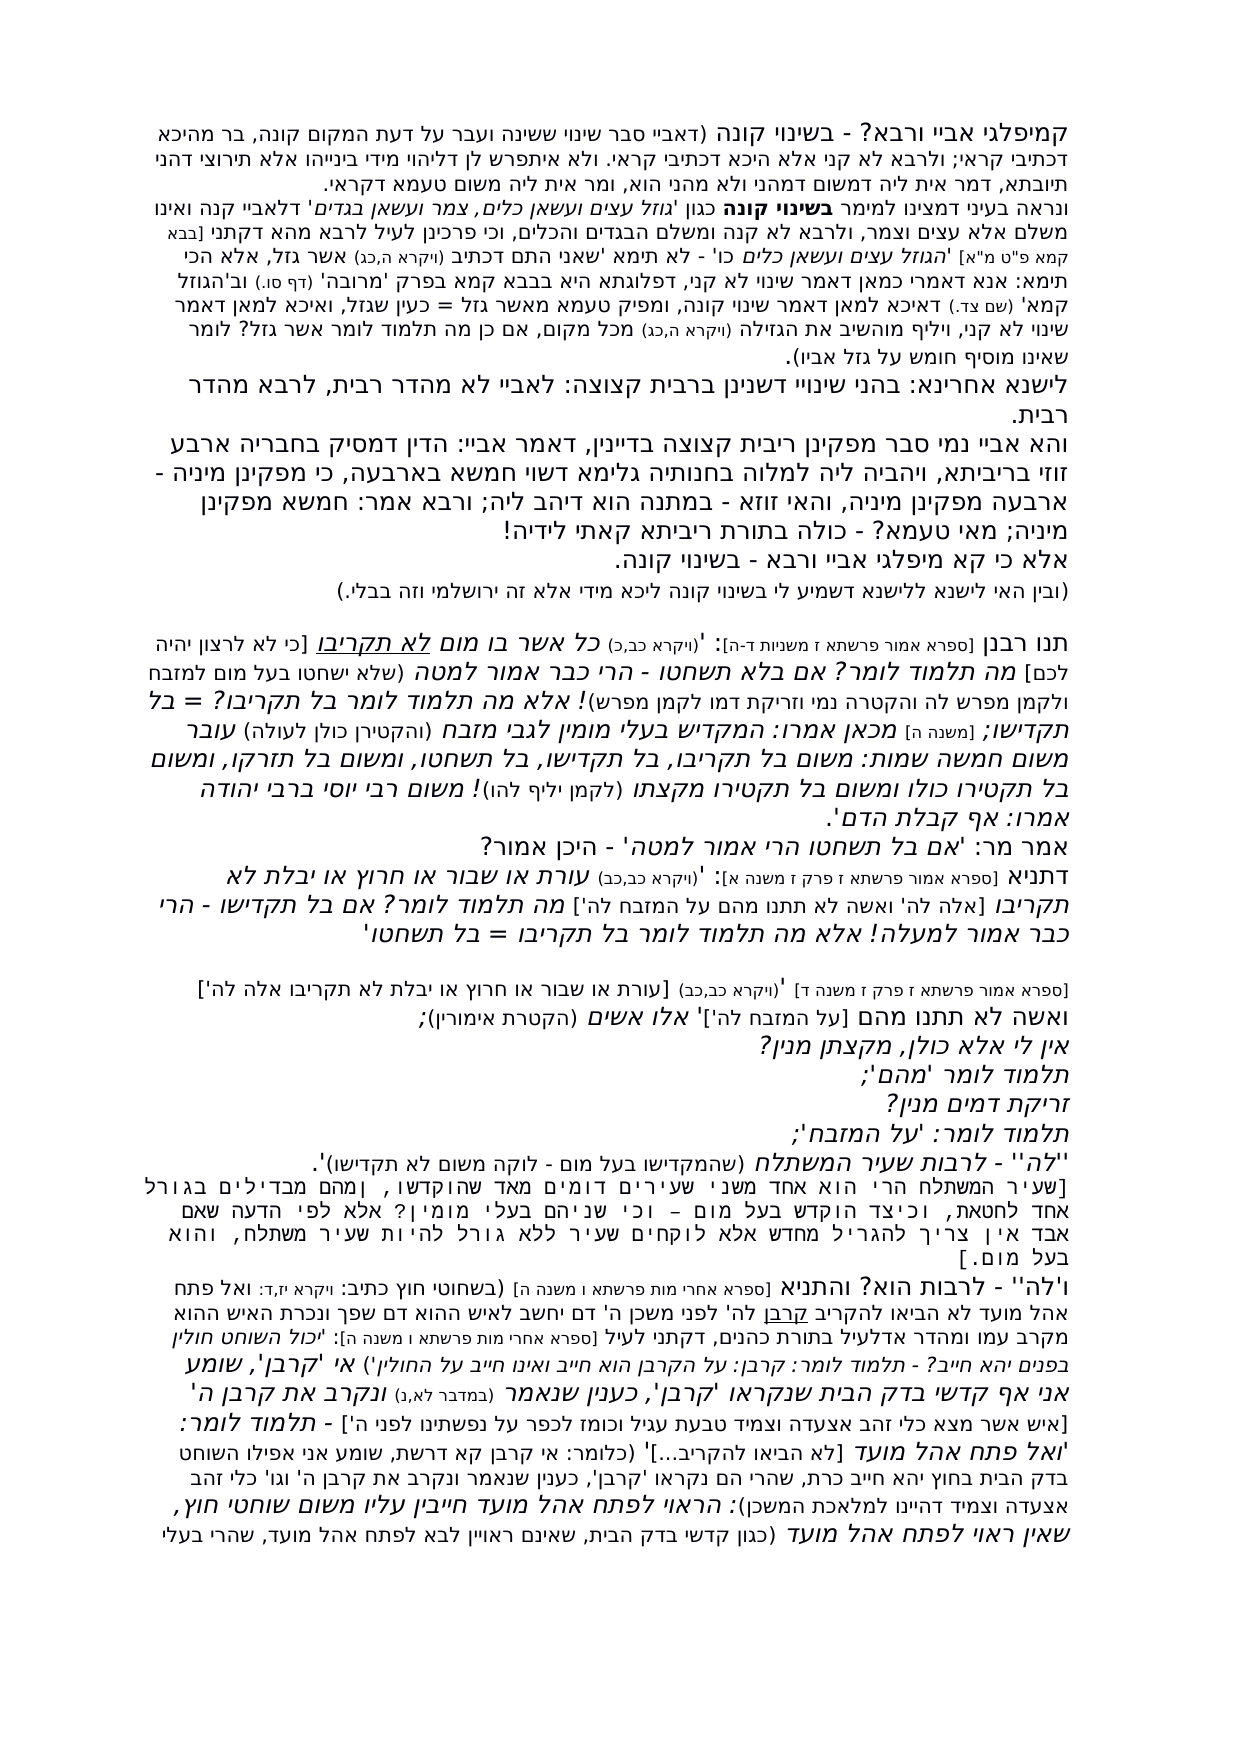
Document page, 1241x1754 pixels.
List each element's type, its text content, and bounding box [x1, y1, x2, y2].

text אלא כי קא מיפלגי אביי ורבא - בשינוי קונה. [142, 546, 1069, 575]
text קמיפלגי אביי ורבא? - בשינוי קונה (דאביי סבר שינוי ששינה ועבר על דעת המקום קונה, בר מהיכא דכתיבי קראי; ולרבא לא קני אלא היכא דכתיבי קראי. ולא איתפרש לן דליהוי מידי בינייהו אלא תירוצי דהני תיובתא, דמר אית ליה דמשום דמהני ולא מהני הוא, ומר אית ליה משום טעמא דקראי. [142, 118, 1069, 196]
text ו'לה'' - לרבות הוא? והתניא [ספרא אחרי מות פרשתא ו משנה ה] (בשחוטי חוץ כתיב: ויקרא יז,ד: ואל פתח אהל מועד לא הביאו להקריב קרבן לה' לפני משכן ה' דם יחשב לאיש ההוא דם שפך ונכרת האיש ההוא מקרב עמו ומהדר אדלעיל בתורת כהנים, דקתני לעיל [ספרא אחרי מות פרשתא ו משנה ה]: 'יכול השוחט חולין בפנים יהא חייב? - תלמוד לומר: קרבן: על הקרבן הוא חייב ואינו חייב על החולין') אי 'קרבן', שומע אני אף קדשי בדק הבית שנקראו 'קרבן', כענין שנאמר (במדבר לא,נ) ונקרב את קרבן ה' [איש אשר מצא כלי זהב אצעדה וצמיד טבעת עגיל וכומז לכפר על נפשתינו לפני ה'] - תלמוד לומר: 'ואל פתח אהל מועד [לא הביאו להקריב...]' (כלומר: אי קרבן קא דרשת, שומע אני אפילו השוחט בדק הבית בחוץ יהא חייב כרת, שהרי הם נקראו 'קרבן', כענין שנאמר ונקרב את קרבן ה' וגו' כלי זהב אצעדה וצמיד דהיינו למלאכת המשכן): הראוי לפתח אהל מועד חייבין עליו משום שוחטי חוץ, שאין ראוי לפתח אהל מועד (כגון קדשי בדק הבית, שאינם ראויין לבא לפתח אהל מועד, שהרי בעלי [142, 1272, 1069, 1549]
text תלמוד לומר: 'על המזבח'; [142, 1119, 1069, 1148]
text תלמוד לומר 'מהם'; [142, 1060, 1069, 1089]
text זריקת דמים מנין? [142, 1089, 1069, 1119]
text אין לי אלא כולן, מקצתן מנין? [142, 1031, 1069, 1060]
text [שעיר המשתלח הרי הוא אחד משני שעירים דומים מאד שהוקדשו, ןמהם מבדילים בגורל אחד לחטאת, וכיצד הוקדש בעל מום – וכי שניהם בעלי מומין? אלא לפי הדעה שאם אבד אין צריך להגריל מחדש אלא לוקחים שעיר ללא גורל להיות שעיר משתלח, והוא בעל מום.] [142, 1177, 1069, 1272]
text דתניא [ספרא אמור פרשתא ז פרק ז משנה א]: '(ויקרא כב,כב) עורת או שבור או חרוץ או יבלת לא תקריבו [אלה לה' ואשה לא תתנו מהם על המזבח לה'] מה תלמוד לומר? אם בל תקדישו - הרי כבר אמור למעלה! אלא מה תלמוד לומר בל תקריבו = בל תשחטו' [142, 861, 1069, 949]
text [ספרא אמור פרשתא ז פרק ז משנה ד] '(ויקרא כב,כב) [עורת או שבור או חרוץ או יבלת לא תקריבו אלה לה'] ואשה לא תתנו מהם [על המזבח לה']' אלו אשים (הקטרת אימורין); [142, 973, 1069, 1031]
text לישנא אחרינא: בהני שינויי דשנינן ברבית קצוצה: לאביי לא מהדר רבית, לרבא מהדר רבית. [142, 371, 1069, 429]
text והא אביי נמי סבר מפקינן ריבית קצוצה בדיינין, דאמר אביי: הדין דמסיק בחבריה ארבע זוזי בריביתא, ויהביה ליה למלוה בחנותיה גלימא דשוי חמשא בארבעה, כי מפקינן מיניה - ארבעה מפקינן מיניה, והאי זוזא - במתנה הוא דיהב ליה; ורבא אמר: חמשא מפקינן מיניה; מאי טעמא? - כולה בתורת ריביתא קאתי לידיה! [142, 429, 1069, 546]
text (ובין האי לישנא ללישנא דשמיע לי בשינוי קונה ליכא מידי אלא זה ירושלמי וזה בבלי.) [142, 575, 1069, 604]
text אמר מר: 'אם בל תשחטו הרי אמור למטה' - היכן אמור? [142, 832, 1069, 861]
text ונראה בעיני דמצינו למימר בשינוי קונה כגון 'גוזל עצים ועשאן כלים, צמר ועשאן בגדים' דלאביי קנה ואינו משלם אלא עצים וצמר, ולרבא לא קנה ומשלם הבגדים והכלים, וכי פרכינן לעיל לרבא מהא דקתני [בבא קמא פ"ט מ"א] 'הגוזל עצים ועשאן כלים כו' - לא תימא 'שאני התם דכתיב (ויקרא ה,כג) אשר גזל, אלא הכי תימא: אנא דאמרי כמאן דאמר שינוי לא קני, דפלוגתא היא בבבא קמא בפרק 'מרובה' (דף סו.) וב'הגוזל קמא' (שם צד.) דאיכא למאן דאמר שינוי קונה, ומפיק טעמא מאשר גזל = כעין שגזל, ואיכא למאן דאמר שינוי לא קני, ויליף מוהשיב את הגזילה (ויקרא ה,כג) מכל מקום, אם כן מה תלמוד לומר אשר גזל? לומר שאינו מוסיף חומש על גזל אביו). [142, 196, 1069, 371]
text תנו רבנן [ספרא אמור פרשתא ז משניות ד-ה]: '(ויקרא כב,כ) כל אשר בו מום לא תקריבו [כי לא לרצון יהיה לכם] מה תלמוד לומר? אם בלא תשחטו - הרי כבר אמור למטה (שלא ישחטו בעל מום למזבח ולקמן מפרש לה והקטרה נמי וזריקת דמו לקמן מפרש)! אלא מה תלמוד לומר בל תקריבו? = בל תקדישו; [משנה ה] מכאן אמרו: המקדיש בעלי מומין לגבי מזבח (והקטירן כולן לעולה) עובר משום חמשה שמות: משום בל תקריבו, בל תקדישו, בל תשחטו, ומשום בל תזרקו, ומשום בל תקטירו כולו ומשום בל תקטירו מקצתו (לקמן יליף להו)! משום רבי יוסי ברבי יהודה אמרו: אף קבלת הדם'. [142, 628, 1069, 832]
text ''לה'' - לרבות שעיר המשתלח (שהמקדישו בעל מום - לוקה משום לא תקדישו)'. [142, 1148, 1069, 1177]
